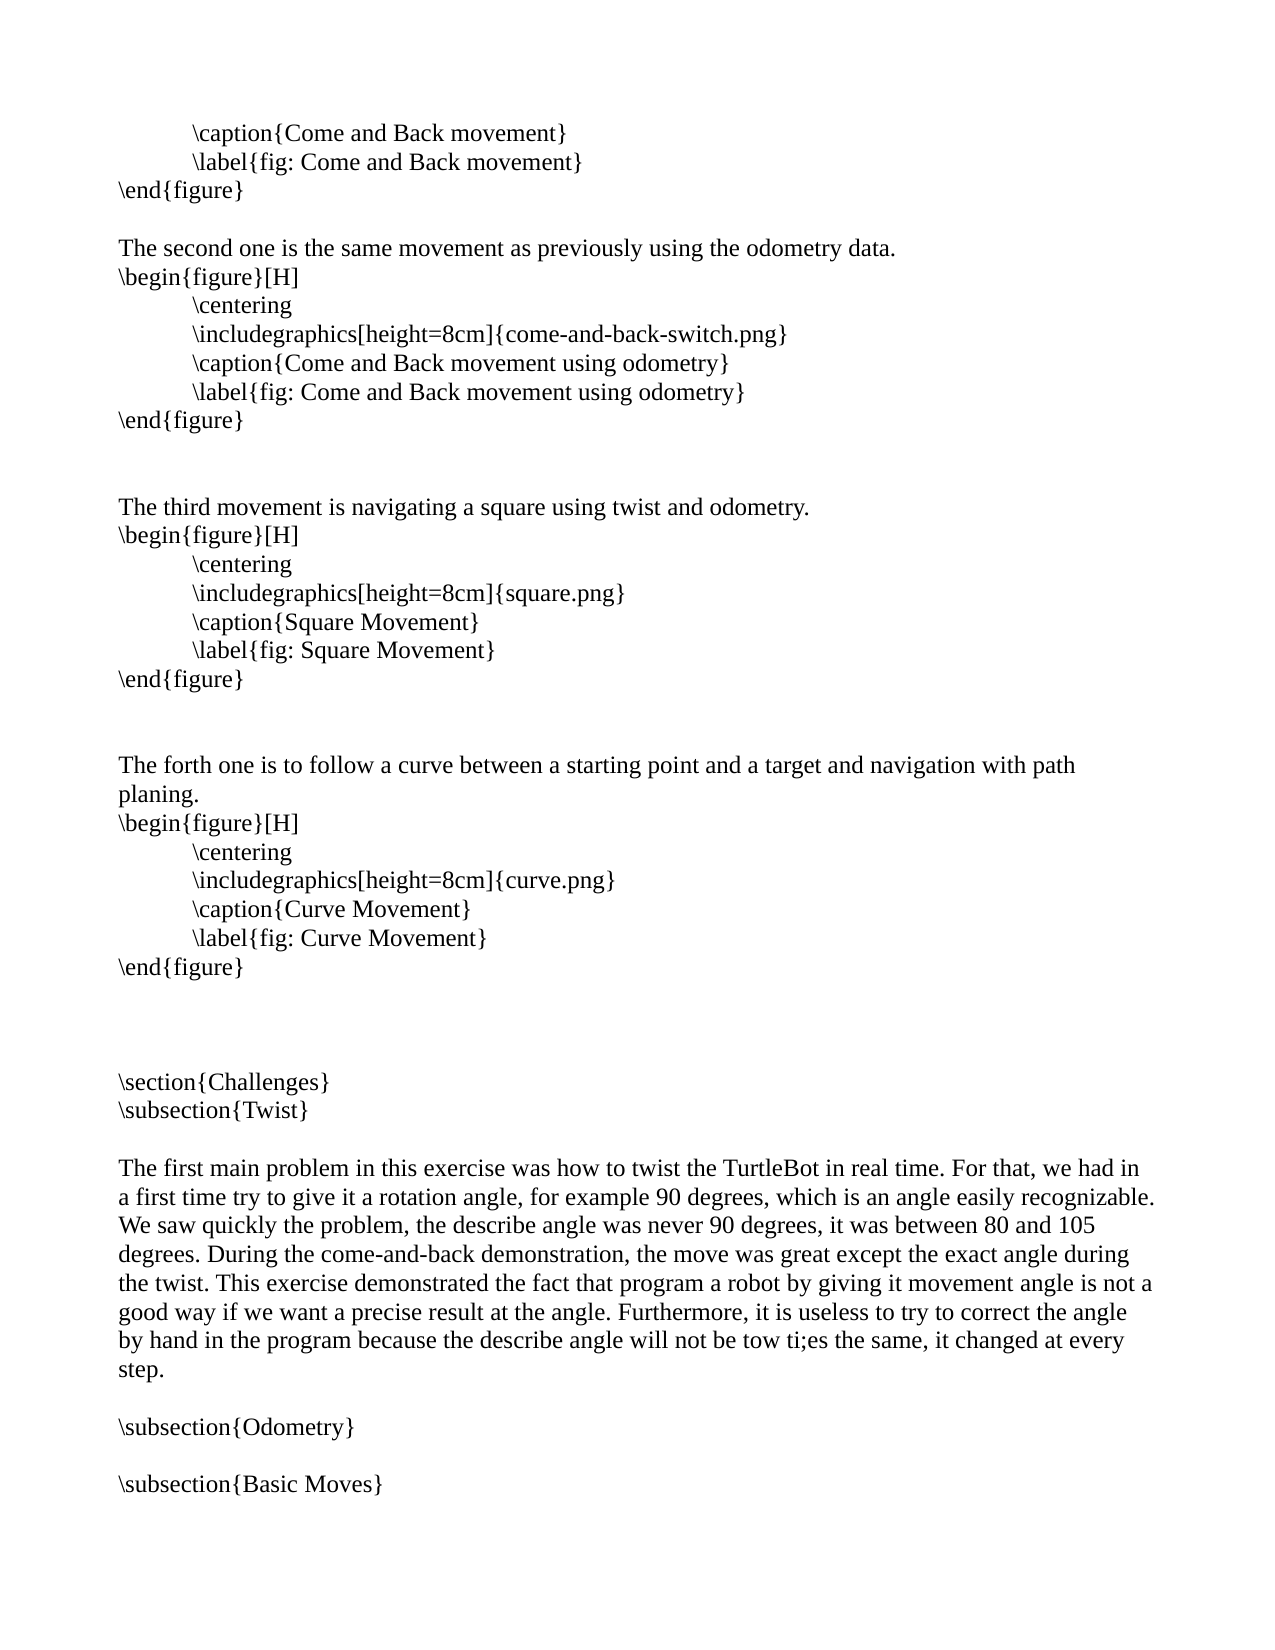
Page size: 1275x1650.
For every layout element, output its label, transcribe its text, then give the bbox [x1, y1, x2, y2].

text \caption{Come and Back movement} \label{fig: Come and Back movement} \end{figure} The second one is the same movement as previously using the odometry data. \begin{figure}[H] \centering \includegraphics[height=8cm]{come-and-back-switch.png} \caption{Come and Back movement using odometry} \label{fig: Come and Back movement using odometry} \end{figure} The third movement is navigating a square using twist and odometry. \begin{figure}[H] \centering \includegraphics[height=8cm]{square.png} \caption{Square Movement} \label{fig: Square Movement} \end{figure} The forth one is to follow a curve between a starting point and a target and navigation with path planing. \begin{figure}[H] \centering \includegraphics[height=8cm]{curve.png} \caption{Curve Movement} \label{fig: Curve Movement} \end{figure} \section{Challenges} \subsection{Twist} The first main problem in this exercise was how to twist the TurtleBot in real time. For that, we had in a first time try to give it a rotation angle, for example 90 degrees, which is an angle easily recognizable. We saw quickly the problem, the describe angle was never 90 degrees, it was between 80 and 105 degrees. During the come-and-back demonstration, the move was great except the exact angle during the twist. This exercise demonstrated the fact that program a robot by giving it movement angle is not a good way if we want a precise result at the angle. Furthermore, it is useless to try to correct the angle by hand in the program because the describe angle will not be tow ti;es the same, it changed at every step. \subsection{Odometry} \subsection{Basic Moves} [118, 118, 1157, 1527]
